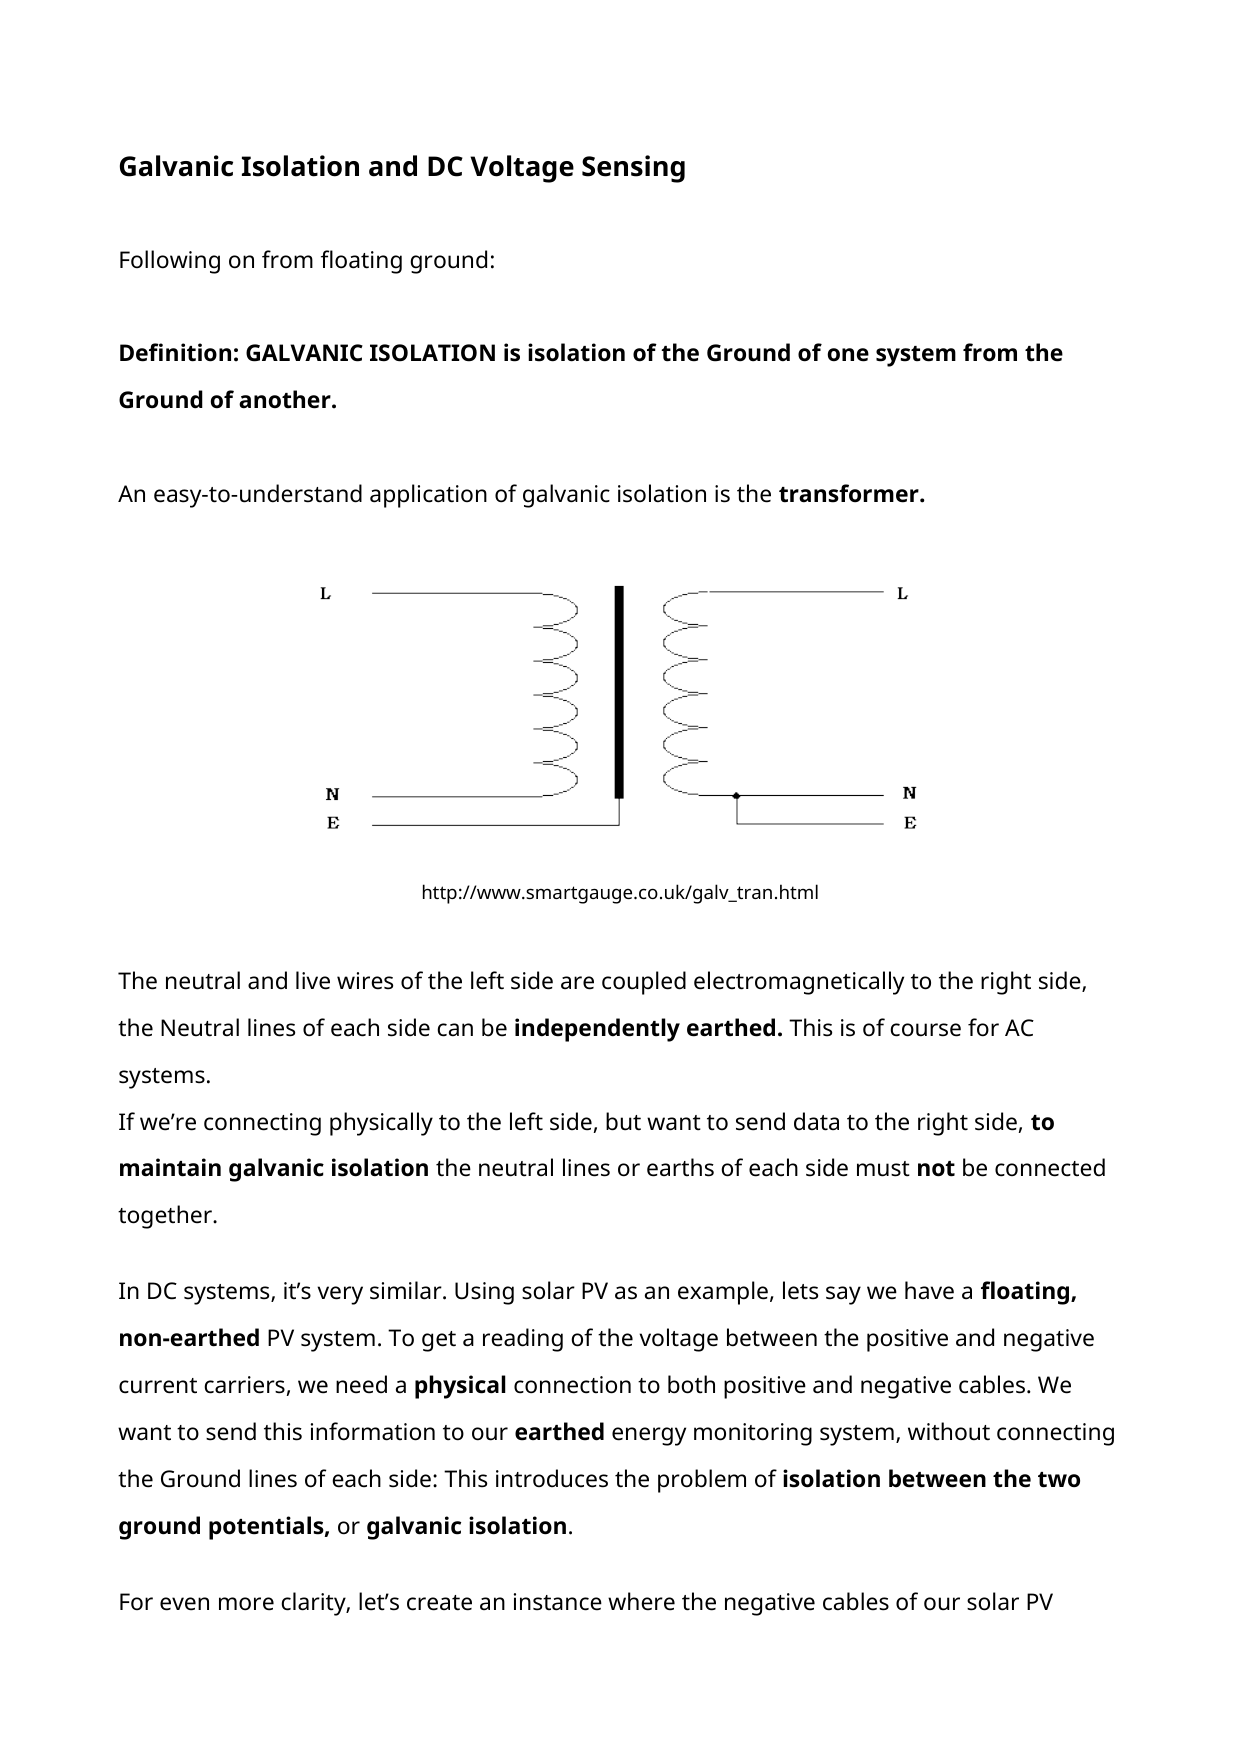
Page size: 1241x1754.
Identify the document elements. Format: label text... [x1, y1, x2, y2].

text The neutral and live wires of the left side are coupled electromagnetically to the right side, the Neutral lines of each side can be independently earthed. This is of course for AC systems. [118, 965, 1122, 1090]
text In DC systems, it’s very similar. Using solar PV as an example, lets say we have a floating, non-earthed PV system. To get a reading of the voltage between the positive and negative current carriers, we need a physical connection to both positive and negative cables. We want to send this information to our earthed energy monitoring system, without connecting the Ground lines of each side: This introduces the problem of isolation between the two ground potentials, or galvanic isolation. [118, 1275, 1122, 1541]
picture [281, 571, 960, 852]
text If we’re connecting physically to the left side, but want to send data to the right side, to maintain galvanic isolation the neutral lines or earths of each side must not be connected together. [118, 1105, 1122, 1230]
text An easy-to-understand application of galvanic isolation is the transformer. [118, 478, 1122, 509]
text For even more clarity, let’s create an instance where the negative cables of our solar PV [118, 1586, 1122, 1617]
subtitle Galvanic Isolation and DC Voltage Sensing [118, 147, 1122, 184]
text Following on from floating ground: [118, 243, 1122, 275]
text Definition: GALVANIC ISOLATION is isolation of the Ground of one system from the Ground of another. [118, 337, 1122, 415]
text http://www.smartgauge.co.uk/galv_tran.html [118, 572, 1122, 905]
